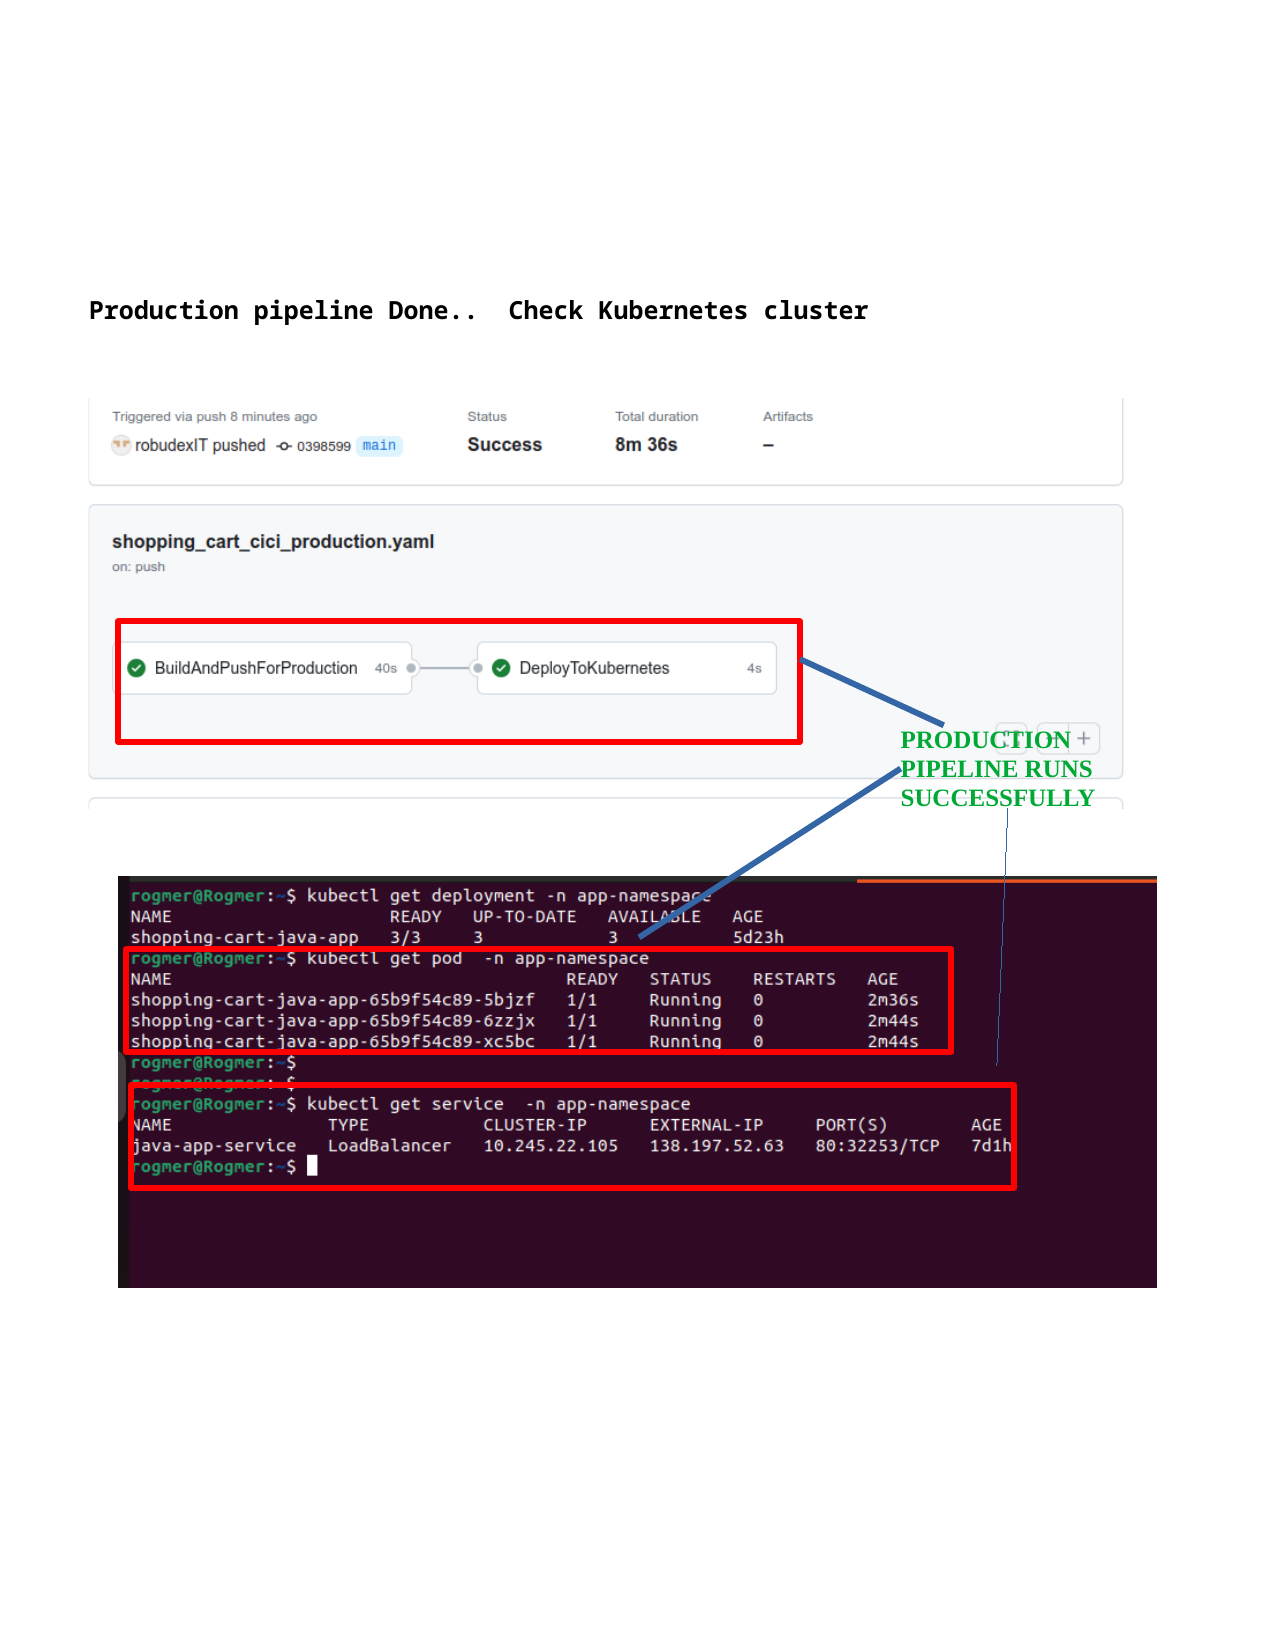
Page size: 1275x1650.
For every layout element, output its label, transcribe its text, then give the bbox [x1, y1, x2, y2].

text Production pipeline Done.. Check Kubernetes cluster [88, 293, 1186, 327]
picture [118, 876, 1157, 1288]
picture [88, 398, 1128, 809]
